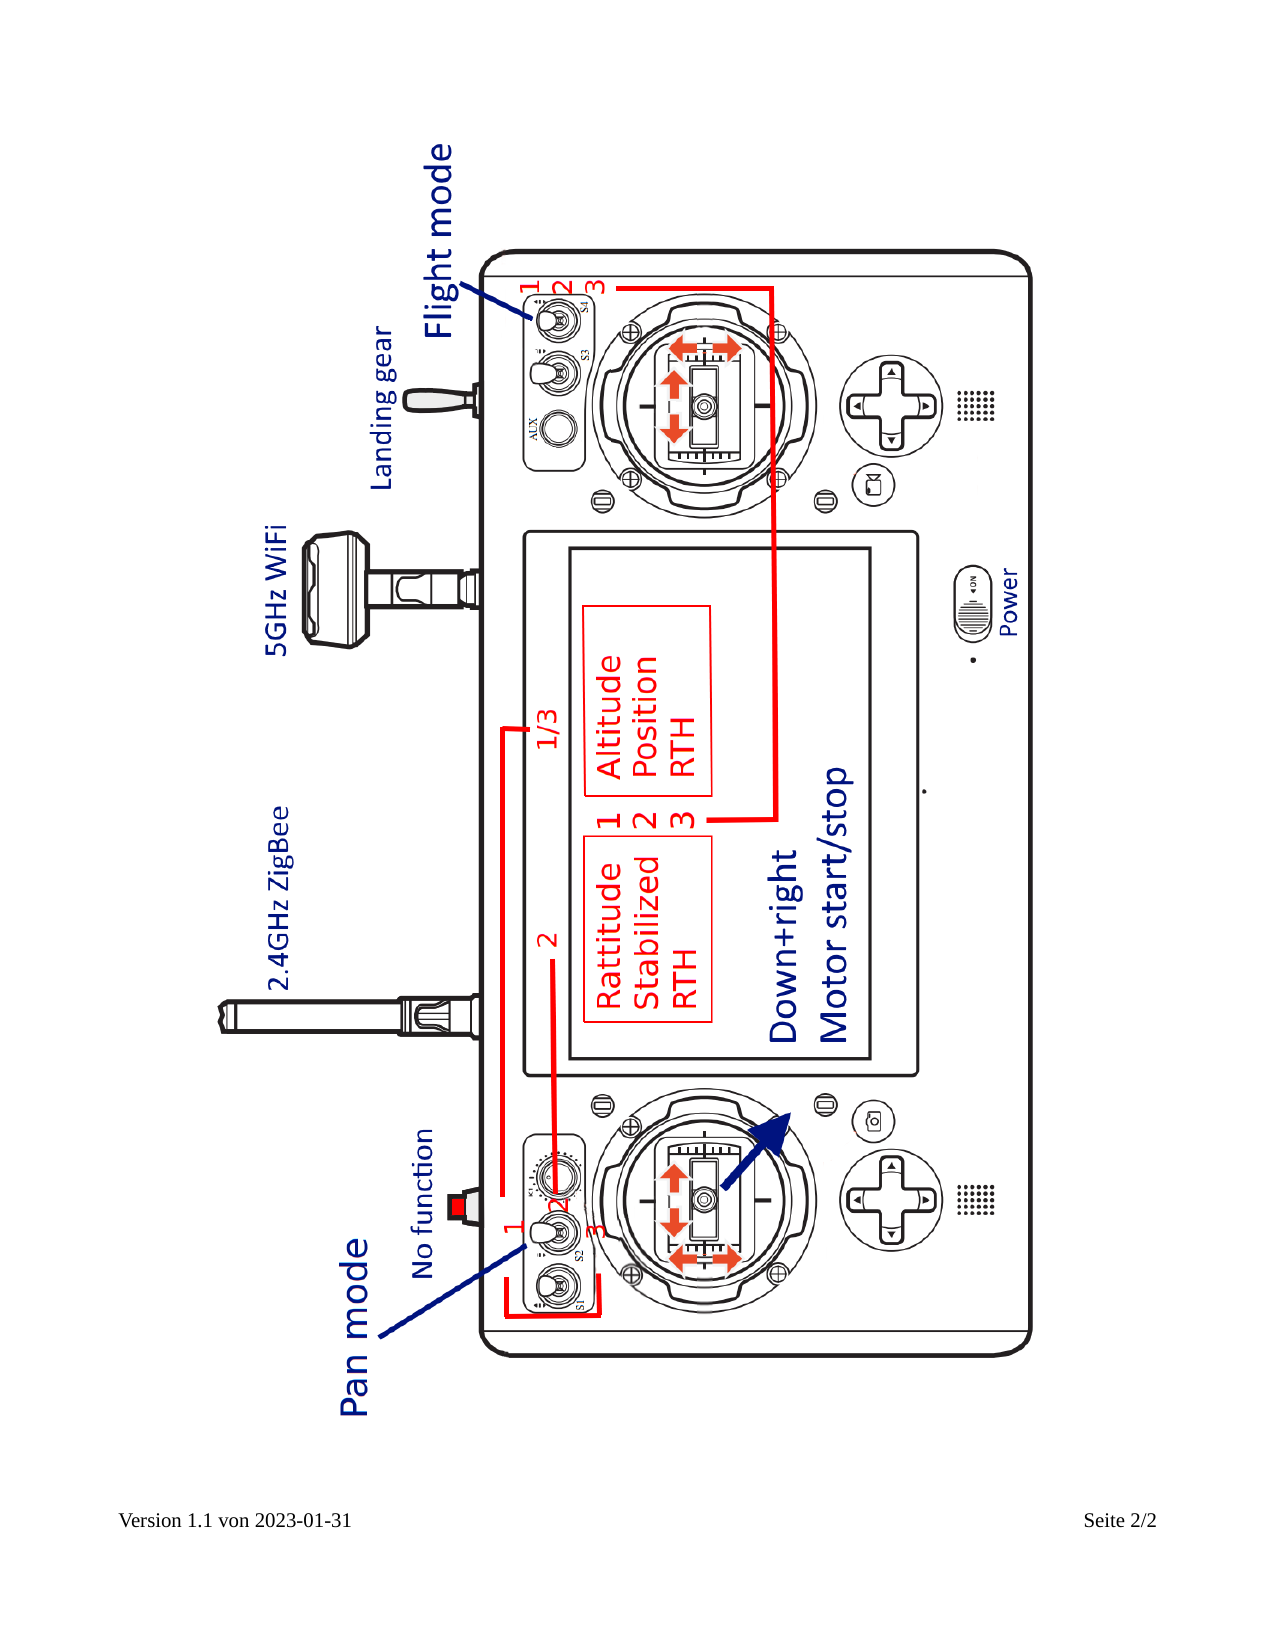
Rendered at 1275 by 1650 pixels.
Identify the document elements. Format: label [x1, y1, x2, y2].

picture [215, 118, 1060, 1475]
